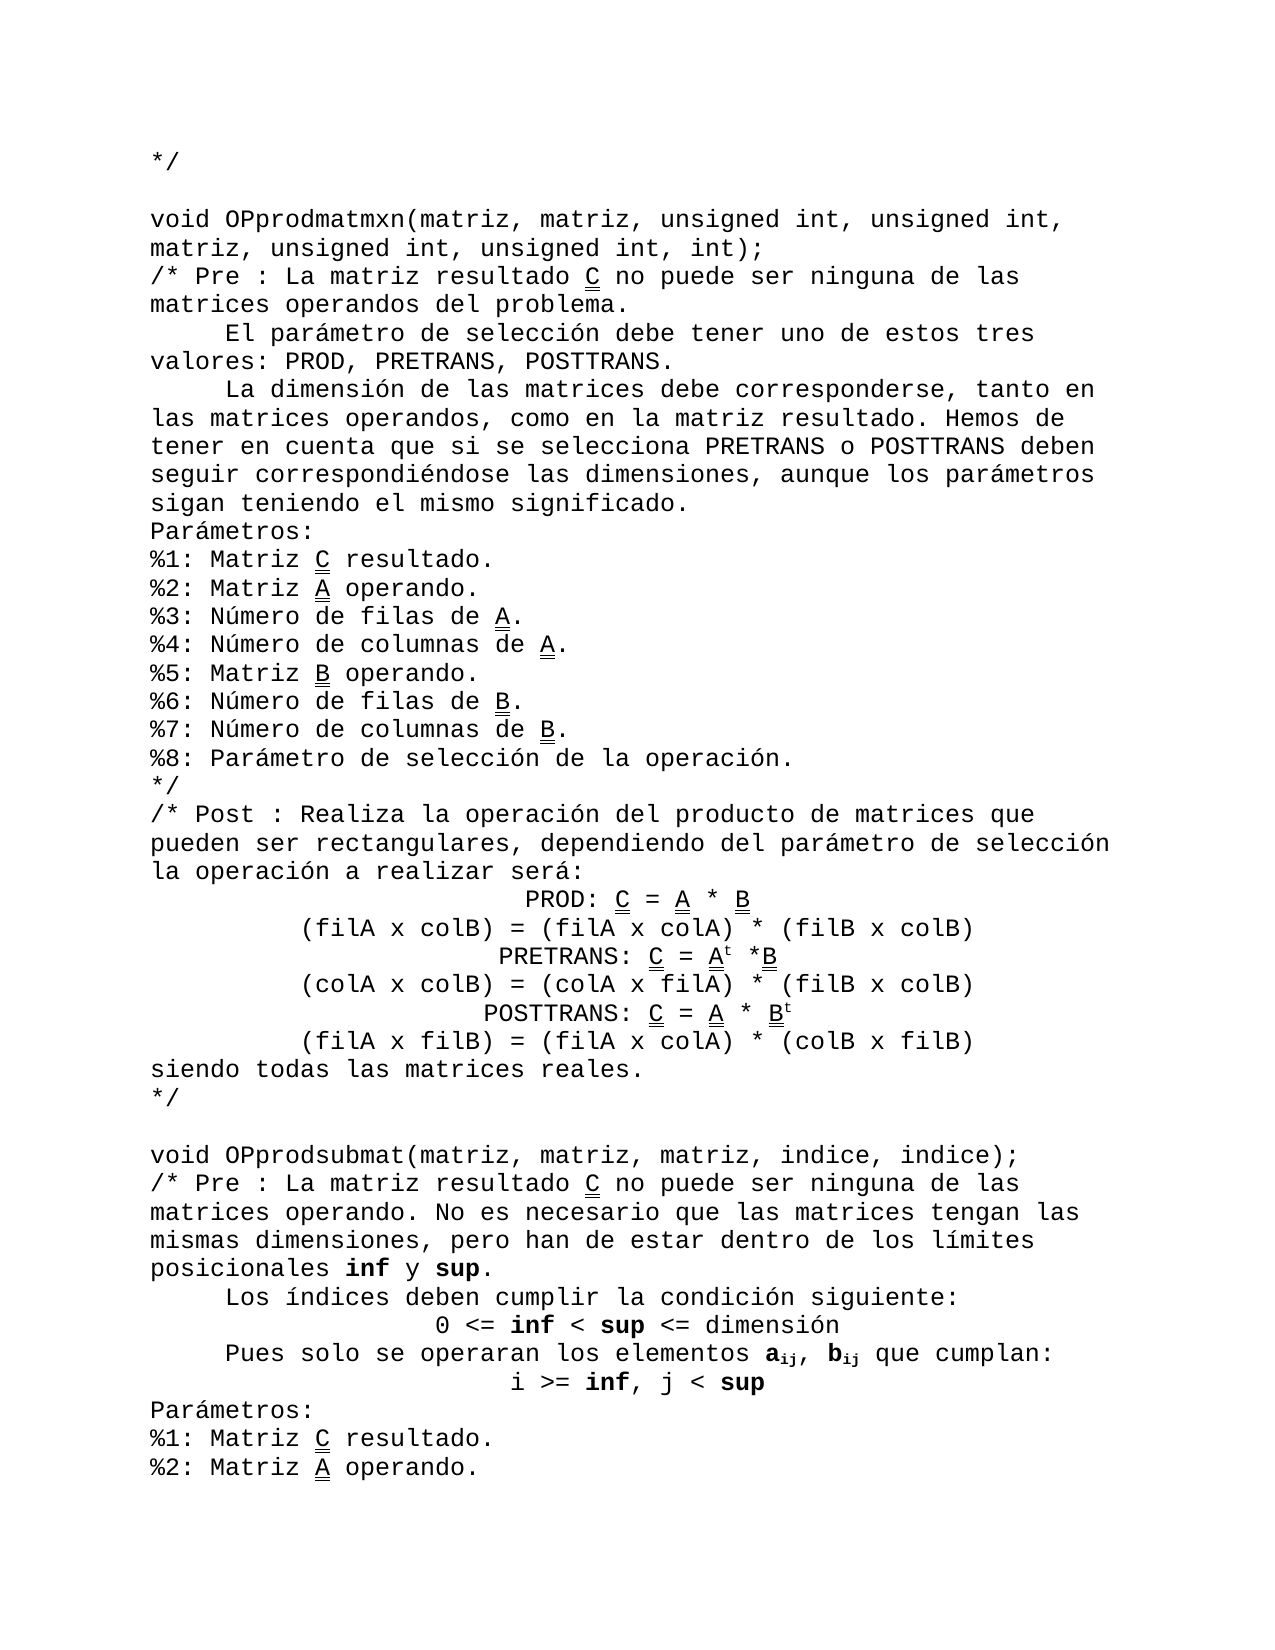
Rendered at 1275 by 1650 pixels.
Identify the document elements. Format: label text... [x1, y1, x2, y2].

text /* Post : Realiza la operación del producto de matrices que pueden ser rectangulares, dependiendo del parámetro de selección la operación a realizar será: [150, 802, 1125, 887]
text siendo todas las matrices reales. [150, 1057, 1125, 1085]
text PRETRANS: C = At *B [150, 944, 1125, 972]
text %1: Matriz C resultado. [150, 1426, 1125, 1454]
text %1: Matriz C resultado. [150, 547, 1125, 575]
text Parámetros: [150, 519, 1125, 547]
text 0 <= inf < sup <= dimensión [150, 1312, 1125, 1341]
text */ [150, 150, 1125, 178]
text /* Pre : La matriz resultado C no puede ser ninguna de las matrices operandos del problema. [150, 264, 1125, 320]
text POSTTRANS: C = A * Bt [150, 1000, 1125, 1029]
text %7: Número de columnas de B. [150, 717, 1125, 745]
text La dimensión de las matrices debe corresponderse, tanto en las matrices operandos, como en la matriz resultado. Hemos de tener en cuenta que si se selecciona PRETRANS o POSTTRANS deben seguir correspondiéndose las dimensiones, aunque los parámetros sigan teniendo el mismo significado. [150, 377, 1125, 519]
text El parámetro de selección debe tener uno de estos tres valores: PROD, PRETRANS, POSTTRANS. [150, 320, 1125, 377]
text Pues solo se operaran los elementos aij, bij que cumplan: [150, 1341, 1125, 1369]
text i >= inf, j < sup [150, 1369, 1125, 1397]
text void OPprodsubmat(matriz, matriz, matriz, indice, indice); [150, 1142, 1125, 1171]
text PROD: C = A * B [150, 887, 1125, 915]
text %2: Matriz A operando. [150, 1454, 1125, 1482]
text Los índices deben cumplir la condición siguiente: [150, 1284, 1125, 1312]
text void OPprodmatmxn(matriz, matriz, unsigned int, unsigned int, matriz, unsigned int, unsigned int, int); [150, 207, 1125, 264]
text %6: Número de filas de B. [150, 689, 1125, 717]
text %8: Parámetro de selección de la operación. [150, 745, 1125, 774]
text Parámetros: [150, 1397, 1125, 1426]
text /* Pre : La matriz resultado C no puede ser ninguna de las matrices operando. No es necesario que las matrices tengan las mismas dimensiones, pero han de estar dentro de los límites posicionales inf y sup. [150, 1171, 1125, 1284]
text (colA x colB) = (colA x filA) * (filB x colB) [150, 972, 1125, 1000]
text %2: Matriz A operando. [150, 575, 1125, 604]
text %5: Matriz B operando. [150, 660, 1125, 689]
text (filA x colB) = (filA x colA) * (filB x colB) [150, 915, 1125, 944]
text %3: Número de filas de A. [150, 604, 1125, 632]
text */ [150, 1085, 1125, 1114]
text %4: Número de columnas de A. [150, 632, 1125, 660]
text (filA x filB) = (filA x colA) * (colB x filB) [150, 1029, 1125, 1057]
text */ [150, 774, 1125, 802]
